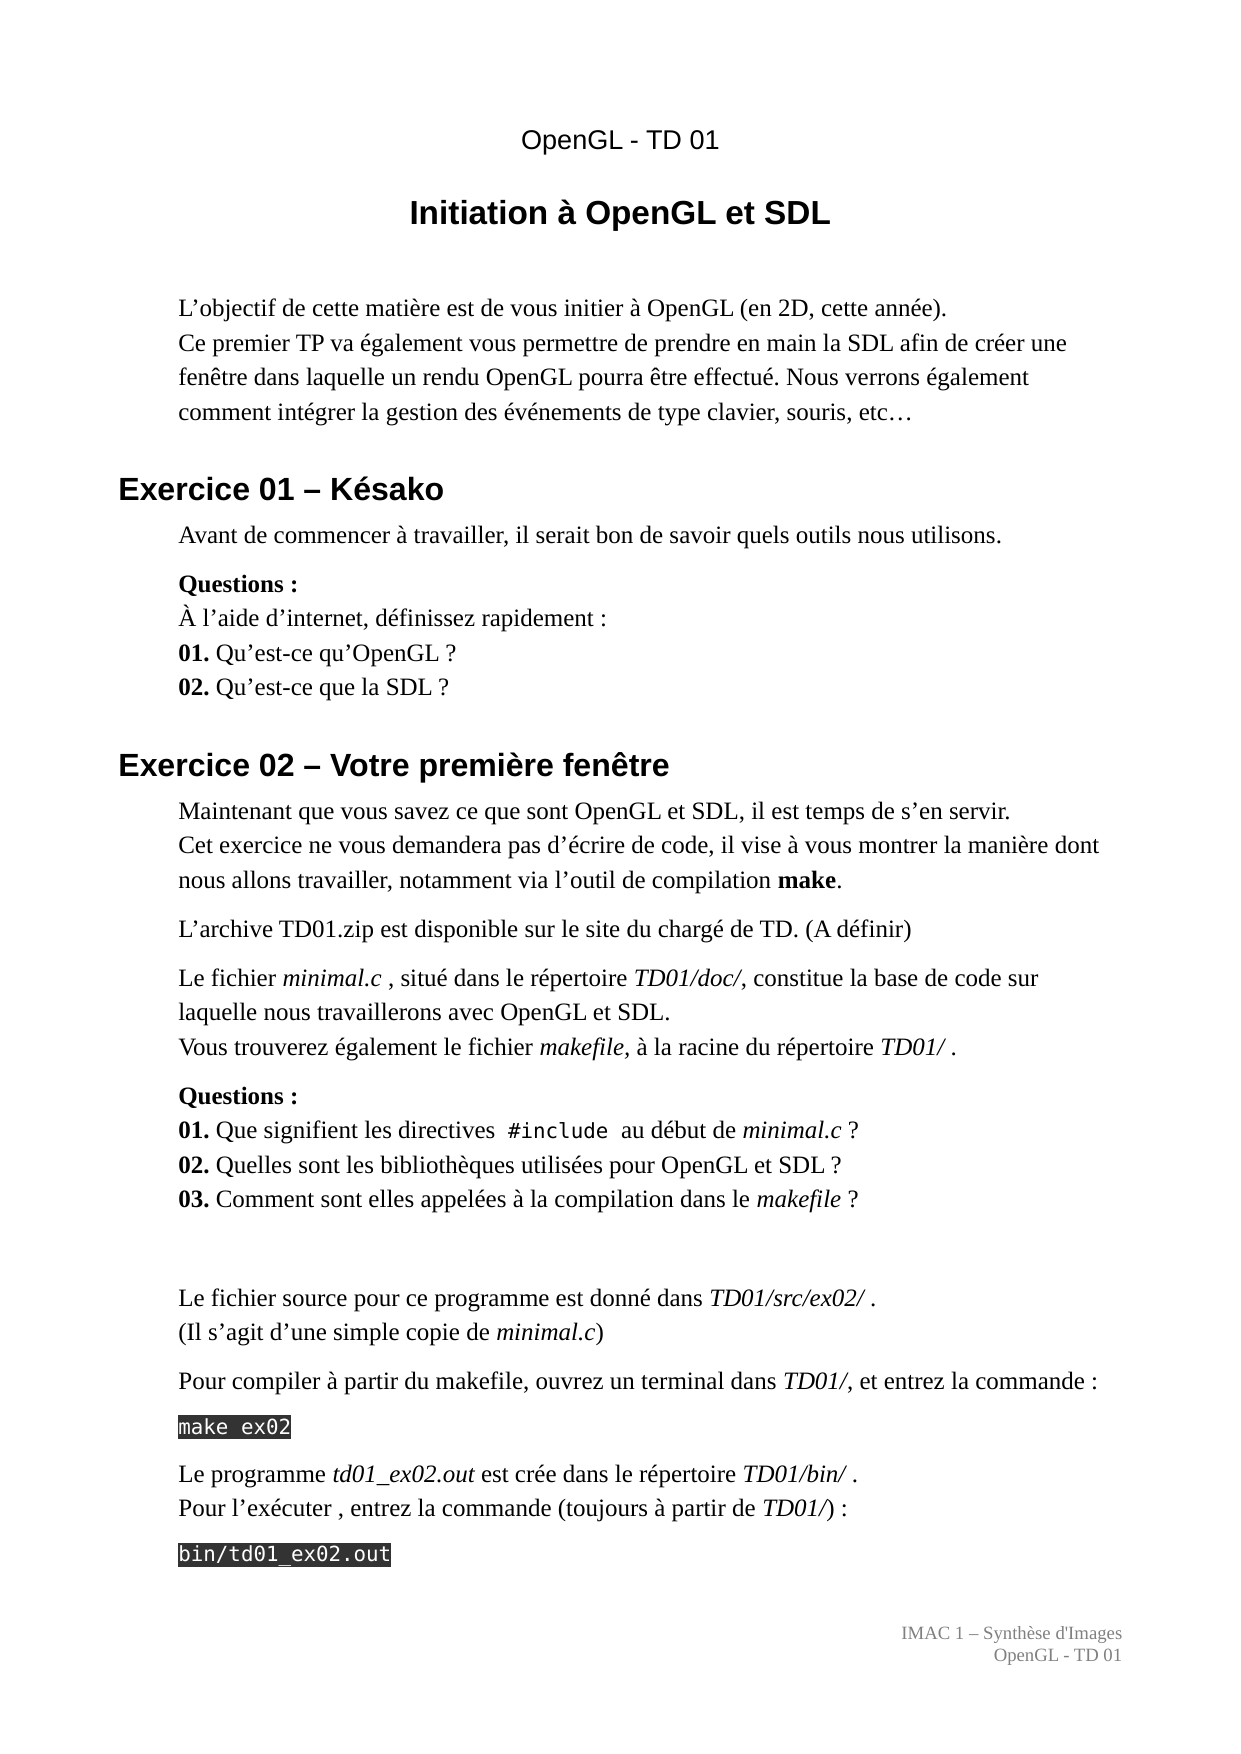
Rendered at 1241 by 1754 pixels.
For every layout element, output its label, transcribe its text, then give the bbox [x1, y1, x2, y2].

text L’archive TD01.zip est disponible sur le site du chargé de TD. (A définir) [178, 914, 1122, 943]
subtitle Exercice 02 – Votre première fenêtre [118, 747, 1122, 783]
subtitle Exercice 01 – Késako [118, 471, 1122, 507]
text Pour compiler à partir du makefile, ouvrez un terminal dans TD01/, et entrez la commande : [178, 1366, 1122, 1395]
text Le programme td01_ex02.out est crée dans le répertoire TD01/bin/ . Pour l’exécuter , entrez la commande (toujours à partir de TD01/) : [178, 1459, 1122, 1522]
text L’objectif de cette matière est de vous initier à OpenGL (en 2D, cette année). Ce premier TP va également vous permettre de prendre en main la SDL afin de créer une fenêtre dans laquelle un rendu OpenGL pourra être effectué. Nous verrons également comment intégrer la gestion des événements de type clavier, souris, etc… [178, 293, 1122, 425]
text Le fichier minimal.c , situé dans le répertoire TD01/doc/, constitue la base de code sur laquelle nous travaillerons avec OpenGL et SDL. Vous trouverez également le fichier makefile, à la racine du répertoire TD01/ . [178, 963, 1122, 1061]
subtitle OpenGL - TD 01 [118, 124, 1122, 156]
title Initiation à OpenGL et SDL [118, 193, 1122, 232]
text Le fichier source pour ce programme est donné dans TD01/src/ex02/ . (Il s’agit d’une simple copie de minimal.c) [178, 1283, 1122, 1346]
text Questions : 01. Que signifient les directives #include au début de minimal.c ? 02. Quelles sont les bibliothèques utilisées pour OpenGL et SDL ? 03. Comment sont elles appelées à la compilation dans le makefile ? [178, 1081, 1122, 1213]
text Maintenant que vous savez ce que sont OpenGL et SDL, il est temps de s’en servir. Cet exercice ne vous demandera pas d’écrire de code, il vise à vous montrer la manière dont nous allons travailler, notamment via l’outil de compilation make. [178, 796, 1122, 894]
text make ex02 [291, 1415, 1122, 1439]
text bin/td01_ex02.out [178, 1542, 1122, 1567]
text Avant de commencer à travailler, il serait bon de savoir quels outils nous utilisons. [178, 520, 1122, 549]
text Questions : À l’aide d’internet, définissez rapidement : 01. Qu’est-ce qu’OpenGL ? 02. Qu’est-ce que la SDL ? [178, 569, 1122, 701]
